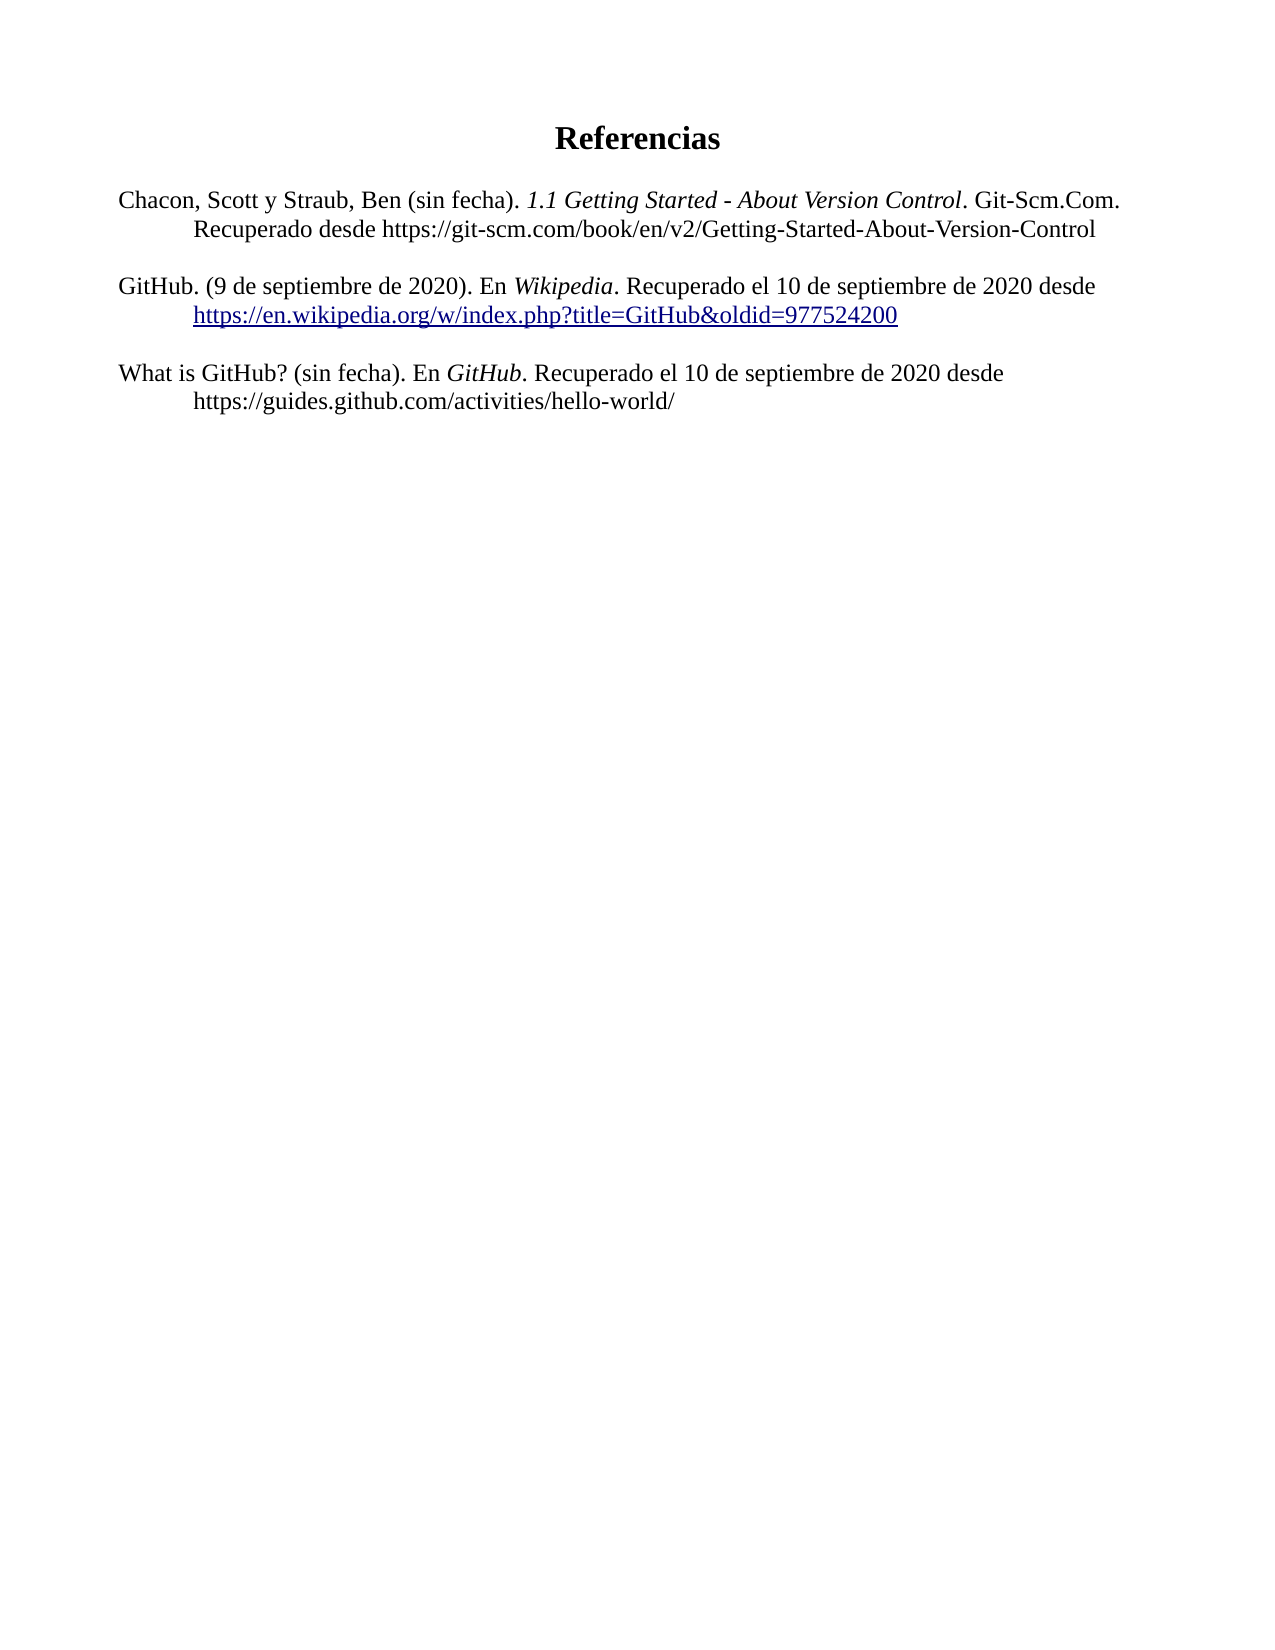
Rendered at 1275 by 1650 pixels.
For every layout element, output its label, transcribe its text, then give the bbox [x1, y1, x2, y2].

text What is GitHub? (sin fecha). En GitHub. Recuperado el 10 de septiembre de 2020 desde https://guides.github.com/activities/hello-world/ [118, 358, 1157, 415]
text GitHub. (9 de septiembre de 2020). En Wikipedia. Recuperado el 10 de septiembre de 2020 desde https://en.wikipedia.org/w/index.php?title=GitHub&oldid=977524200 [118, 271, 1157, 329]
text Chacon, Scott y Straub, Ben (sin fecha). 1.1 Getting Started - About Version Control. Git-Scm.Com. Recuperado desde https://git-scm.com/book/en/v2/Getting-Started-About-Version-Control [118, 185, 1157, 243]
subtitle Referencias [118, 118, 1157, 156]
